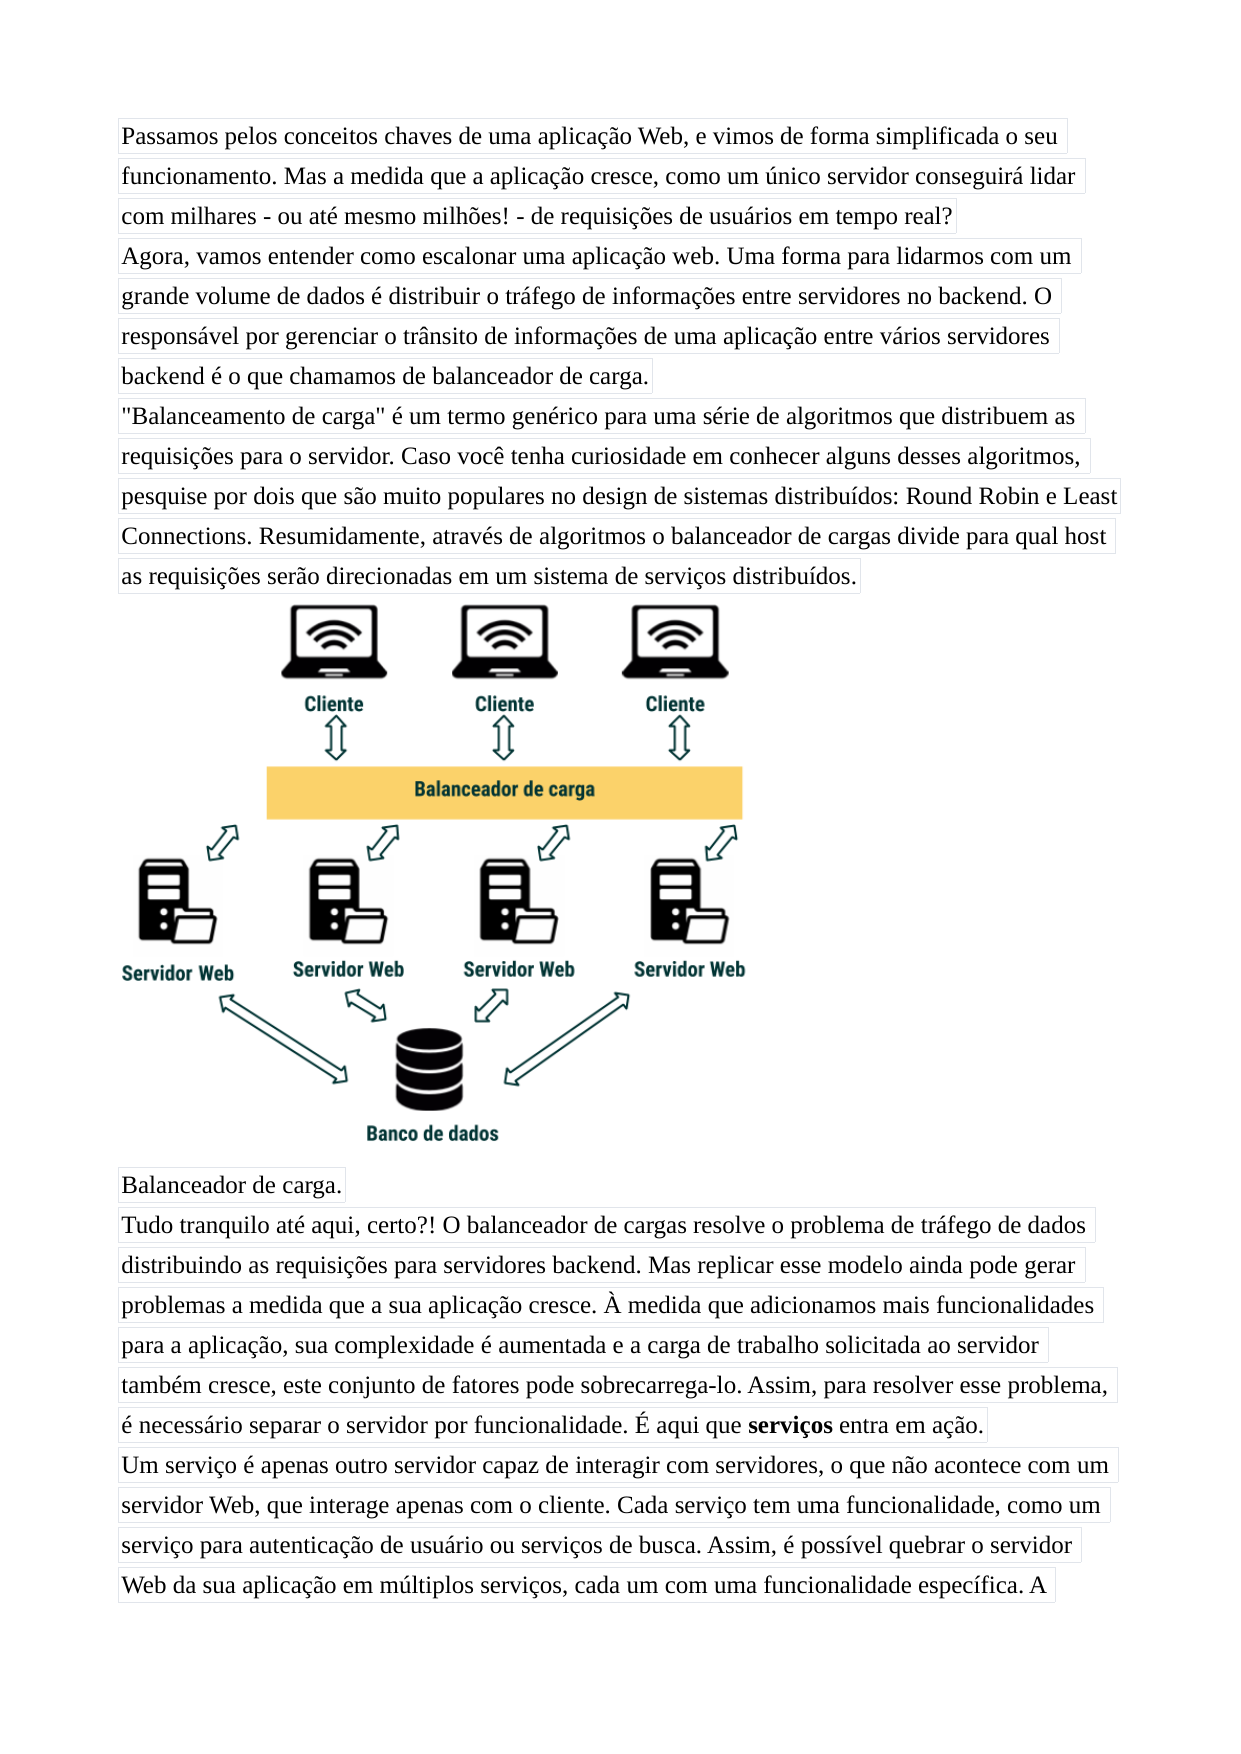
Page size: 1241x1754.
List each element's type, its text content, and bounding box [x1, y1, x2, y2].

text Balanceador de carga. [119, 1168, 345, 1202]
text [346, 1167, 1122, 1202]
text Um serviço é apenas outro servidor capaz de interagir com servidores, o que não acontece com um servidor Web, que interage apenas com o cliente. Cada serviço tem uma funcionalidade, como um serviço para autenticação de usuário ou serviços de busca. Assim, é possível quebrar o servidor Web da sua aplicação em múltiplos serviços, cada um com uma funcionalidade específica. A [118, 1447, 1122, 1602]
text Passamos pelos conceitos chaves de uma aplicação Web, e vimos de forma simplificada o seu funcionamento. Mas a medida que a aplicação cresce, como um único servidor conseguirá lidar com milhares - ou até mesmo milhões! - de requisições de usuários em tempo real? [118, 118, 1122, 233]
text "Balanceamento de carga" é um termo genérico para uma série de algoritmos que distribuem as requisições para o servidor. Caso você tenha curiosidade em conhecer alguns desses algoritmos, pesquise por dois que são muito populares no design de sistemas distribuídos: Round Robin e Least Connections. Resumidamente, através de algoritmos o balanceador de cargas divide para qual host as requisições serão direcionadas em um sistema de serviços distribuídos. [118, 398, 1122, 593]
text Agora, vamos entender como escalonar uma aplicação web. Uma forma para lidarmos com um grande volume de dados é distribuir o tráfego de informações entre servidores no backend. O responsável por gerenciar o trânsito de informações de uma aplicação entre vários servidores backend é o que chamamos de balanceador de carga. [118, 238, 1122, 393]
text Tudo tranquilo até aqui, certo?! O balanceador de cargas resolve o problema de tráfego de dados distribuindo as requisições para servidores backend. Mas replicar esse modelo ainda pode gerar problemas a medida que a sua aplicação cresce. À medida que adicionamos mais funcionalidades para a aplicação, sua complexidade é aumentada e a carga de trabalho solicitada ao servidor também cresce, este conjunto de fatores pode sobrecarrega-lo. Assim, para resolver esse problema, é necessário separar o servidor por funcionalidade. É aqui que serviços entra em ação. [118, 1207, 1122, 1442]
picture [118, 598, 757, 1163]
